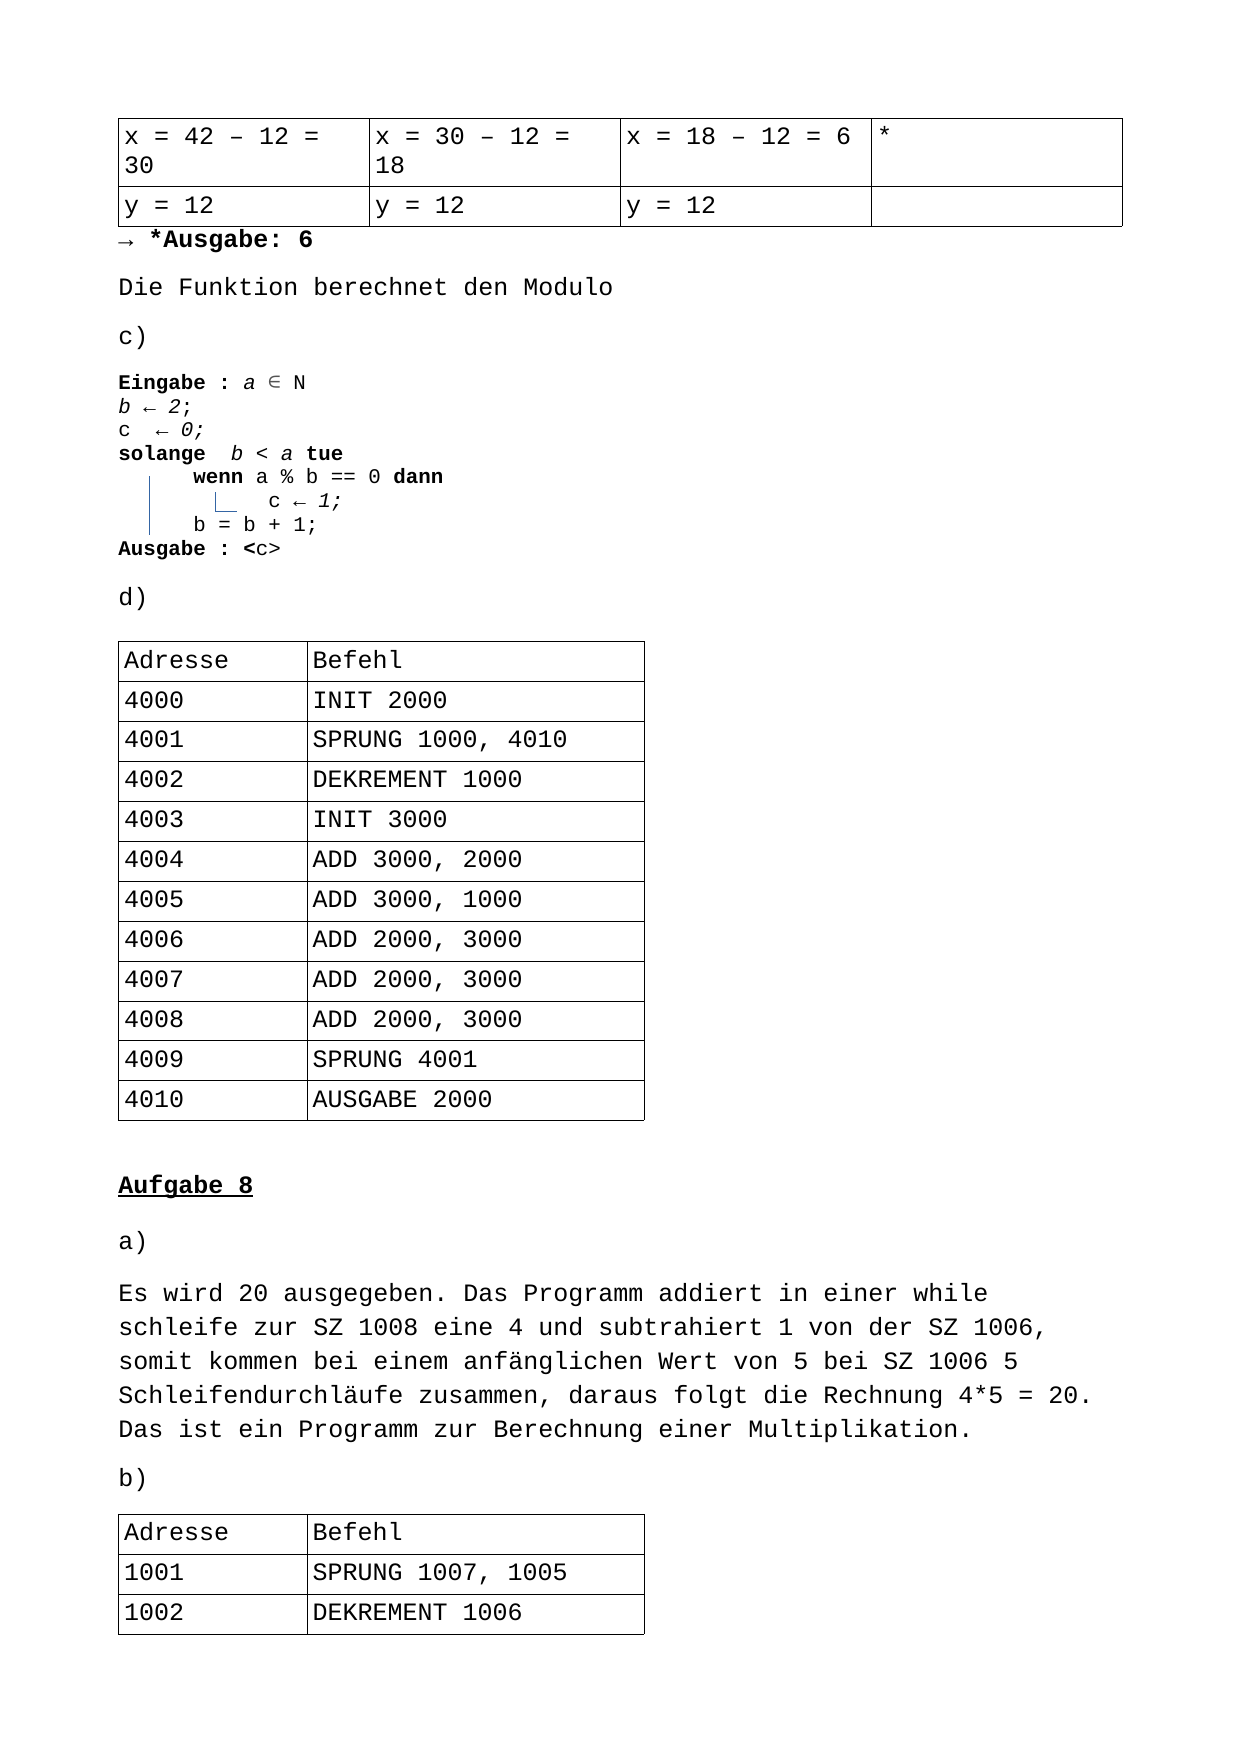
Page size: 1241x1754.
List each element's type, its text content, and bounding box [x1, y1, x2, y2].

table_cell ADD 3000, 2000 [308, 842, 644, 881]
table_cell DEKREMENT 1006 [308, 1595, 644, 1633]
table_cell 4010 [119, 1081, 307, 1120]
table_cell y = 12 [119, 187, 369, 226]
text Eingabe : a ∈ N [118, 372, 1122, 396]
table_cell x = 42 – 12 = 30 [119, 119, 369, 186]
table_header Befehl [308, 642, 644, 681]
table_cell 4008 [119, 1002, 307, 1040]
table_cell [872, 187, 1122, 226]
table_cell 4007 [119, 962, 307, 1001]
text Die Funktion berechnet den Modulo [118, 275, 1122, 303]
text c ← 0; [118, 419, 1122, 443]
table_cell 4001 [119, 722, 307, 761]
table_cell INIT 3000 [308, 802, 644, 841]
text solange b < a tue [118, 443, 1122, 467]
table_cell y = 12 [370, 187, 620, 226]
table_cell x = 18 – 12 = 6 [621, 119, 871, 186]
text b ← 2; [118, 396, 1122, 419]
table_cell 4000 [119, 682, 307, 721]
table_cell SPRUNG 4001 [308, 1041, 644, 1080]
table_cell SPRUNG 1007, 1005 [308, 1555, 644, 1594]
table_cell 4002 [119, 762, 307, 801]
text wenn a % b == 0 dann [118, 467, 1122, 490]
table_cell x = 30 – 12 = 18 [370, 119, 620, 186]
text Es wird 20 ausgegeben. Das Programm addiert in einer while schleife zur SZ 1008 eine 4 und subtrahiert 1 von der SZ 1006, somit kommen bei einem anfänglichen Wert von 5 bei SZ 1006 5 Schleifendurchläufe zusammen, daraus folgt die Rechnung 4*5 = 20. Das ist ein Programm zur Berechnung einer Multiplikation. [118, 1281, 1122, 1445]
text c) [118, 323, 1122, 352]
table_cell SPRUNG 1000, 4010 [308, 722, 644, 761]
text d) [118, 585, 1122, 613]
table_header Adresse [119, 1515, 307, 1554]
table_cell 4003 [119, 802, 307, 841]
table_cell ADD 2000, 3000 [308, 922, 644, 961]
table_cell y = 12 [621, 187, 871, 226]
table_cell INIT 2000 [308, 682, 644, 721]
table_cell * [872, 119, 1122, 186]
text → *Ausgabe: 6 [118, 227, 1122, 255]
table_cell 4005 [119, 882, 307, 921]
table_cell ADD 2000, 3000 [308, 962, 644, 1001]
text a) [118, 1229, 1122, 1257]
table_header Adresse [119, 642, 307, 681]
table_cell 4009 [119, 1041, 307, 1080]
text Ausgabe : <c> [118, 537, 1122, 561]
text b) [118, 1465, 1122, 1494]
table_cell ADD 2000, 3000 [308, 1002, 644, 1040]
table_cell 1002 [119, 1595, 307, 1633]
table_cell 1001 [119, 1555, 307, 1594]
table_cell ADD 3000, 1000 [308, 882, 644, 921]
table_cell 4004 [119, 842, 307, 881]
table_cell DEKREMENT 1000 [308, 762, 644, 801]
table_cell 4006 [119, 922, 307, 961]
table_header Befehl [308, 1515, 644, 1554]
table_cell AUSGABE 2000 [308, 1081, 644, 1120]
text Aufgabe 8 [118, 1172, 1122, 1201]
text c ← 1; [150, 490, 1122, 514]
text b = b + 1; [118, 514, 1122, 537]
text [118, 490, 149, 514]
